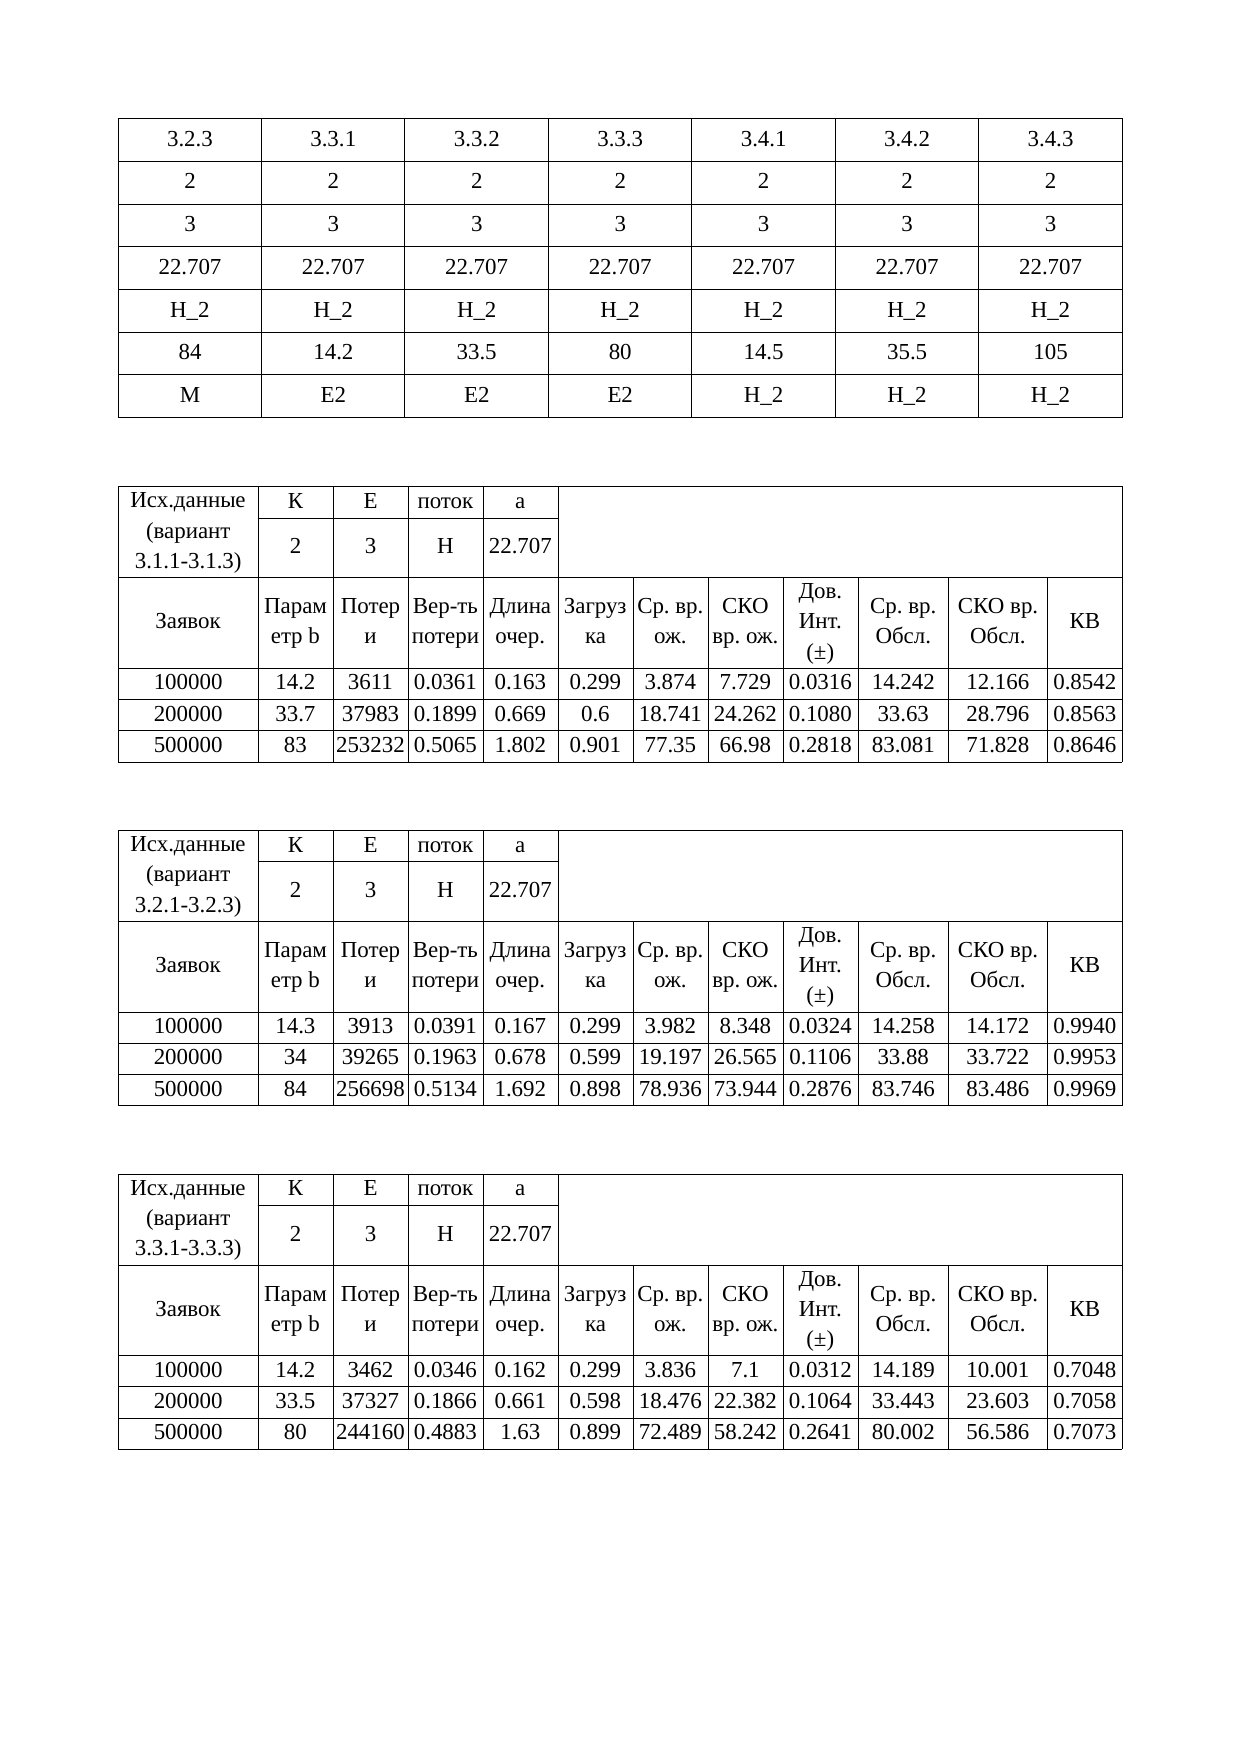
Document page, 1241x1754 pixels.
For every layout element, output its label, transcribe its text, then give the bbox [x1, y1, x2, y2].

table_cell Длина очер. [484, 578, 558, 668]
table_cell 0.0361 [409, 669, 483, 699]
table_cell Загрузка [559, 922, 633, 1012]
table_cell 0.0346 [409, 1356, 483, 1386]
table_cell 0.9940 [1048, 1013, 1122, 1043]
table_cell E2 [262, 375, 404, 417]
table_cell Дов. Инт. (±) [784, 922, 858, 1012]
table_cell 3 [692, 205, 835, 246]
table_cell 14.5 [692, 333, 835, 374]
table_cell 0.7058 [1048, 1387, 1122, 1418]
table_cell 83.486 [949, 1075, 1047, 1105]
table_cell 33.5 [259, 1387, 333, 1418]
table_cell 0.8563 [1048, 700, 1122, 730]
table_cell 200000 [119, 700, 258, 730]
table_cell 2 [836, 162, 978, 203]
table_cell 500000 [119, 1075, 258, 1105]
table_cell 35.5 [836, 333, 978, 374]
table_cell 0.8542 [1048, 669, 1122, 699]
table_cell H_2 [549, 290, 691, 332]
table_cell 66.98 [709, 731, 783, 762]
table_header 3.3.1 [262, 119, 404, 161]
table_cell 72.489 [634, 1419, 708, 1449]
table_cell 3.874 [634, 669, 708, 699]
table_header поток [409, 831, 483, 861]
table_cell H_2 [836, 290, 978, 332]
table_cell 2 [549, 162, 691, 203]
table_cell 100000 [119, 669, 258, 699]
table_cell СКО вр. ож. [709, 922, 783, 1012]
table_cell 8.348 [709, 1013, 783, 1043]
table_cell 0.1899 [409, 700, 483, 730]
table_cell 0.7073 [1048, 1419, 1122, 1449]
table_cell H_2 [979, 290, 1122, 332]
table_header [559, 487, 1122, 577]
table_cell 500000 [119, 1419, 258, 1449]
table_cell E2 [549, 375, 691, 417]
table_cell Длина очер. [484, 922, 558, 1012]
table_cell 77.35 [634, 731, 708, 762]
table_cell 22.707 [405, 247, 548, 289]
table_header a [484, 831, 558, 861]
table_cell E2 [405, 375, 548, 417]
table_cell 80 [549, 333, 691, 374]
table_cell 22.707 [836, 247, 978, 289]
table_cell 80.002 [859, 1419, 948, 1449]
table_cell 28.796 [949, 700, 1047, 730]
table_cell Потери [334, 922, 408, 1012]
table_cell 33.5 [405, 333, 548, 374]
table_cell H_2 [405, 290, 548, 332]
table_cell Параметр b [259, 922, 333, 1012]
table_cell Параметр b [259, 578, 333, 668]
table_cell Длина очер. [484, 1266, 558, 1355]
table_cell 33.88 [859, 1044, 948, 1074]
table_cell СКО вр. ож. [709, 578, 783, 668]
table_cell 78.936 [634, 1075, 708, 1105]
table_cell Загрузка [559, 1266, 633, 1355]
table_cell 58.242 [709, 1419, 783, 1449]
table_header Исх.данные (вариант 3.2.1-3.2.3) [119, 831, 258, 921]
table_cell H_2 [836, 375, 978, 417]
table_cell 83.081 [859, 731, 948, 762]
table_cell 200000 [119, 1387, 258, 1418]
table_cell 0.5134 [409, 1075, 483, 1105]
table_cell 0.9953 [1048, 1044, 1122, 1074]
table_cell 3.836 [634, 1356, 708, 1386]
table_cell 100000 [119, 1013, 258, 1043]
table_cell 3 [334, 1206, 408, 1264]
table_cell 2 [259, 862, 333, 921]
table_cell 22.707 [549, 247, 691, 289]
table_cell КВ [1048, 1266, 1122, 1355]
table_cell 500000 [119, 731, 258, 762]
table_cell 14.172 [949, 1013, 1047, 1043]
table_cell Ср. вр. Обсл. [859, 578, 948, 668]
table_cell 83.746 [859, 1075, 948, 1105]
table_cell Дов. Инт. (±) [784, 578, 858, 668]
table_cell 14.2 [262, 333, 404, 374]
table_cell 14.3 [259, 1013, 333, 1043]
table_cell 100000 [119, 1356, 258, 1386]
table_cell 244160 [334, 1419, 408, 1449]
table_cell 10.001 [949, 1356, 1047, 1386]
table_header 3.2.3 [119, 119, 261, 161]
table_cell Ср. вр. Обсл. [859, 1266, 948, 1355]
table_cell Вер-ть потери [409, 1266, 483, 1355]
table_cell 0.8646 [1048, 731, 1122, 762]
table_header [559, 1175, 1122, 1264]
table_cell 0.9969 [1048, 1075, 1122, 1105]
table_header 3.4.2 [836, 119, 978, 161]
table_cell Потери [334, 578, 408, 668]
table_cell 0.163 [484, 669, 558, 699]
table_cell 22.707 [119, 247, 261, 289]
table_cell М [119, 375, 261, 417]
table_cell КВ [1048, 578, 1122, 668]
table_cell 2 [259, 1206, 333, 1264]
table_cell 33.443 [859, 1387, 948, 1418]
table_cell 18.741 [634, 700, 708, 730]
table_cell 23.603 [949, 1387, 1047, 1418]
table_header 3.3.3 [549, 119, 691, 161]
table_cell Параметр b [259, 1266, 333, 1355]
table_cell Потери [334, 1266, 408, 1355]
table_cell 22.707 [979, 247, 1122, 289]
table_cell 22.707 [484, 862, 558, 921]
table_header поток [409, 1175, 483, 1205]
table_cell 0.2818 [784, 731, 858, 762]
table_cell 2 [119, 162, 261, 203]
table_cell 0.299 [559, 1356, 633, 1386]
table_cell 0.299 [559, 669, 633, 699]
table_cell 33.722 [949, 1044, 1047, 1074]
table_cell 7.729 [709, 669, 783, 699]
table_cell 33.7 [259, 700, 333, 730]
table_cell 3611 [334, 669, 408, 699]
table_cell 2 [262, 162, 404, 203]
table_cell 2 [979, 162, 1122, 203]
table_cell 37327 [334, 1387, 408, 1418]
table_cell 200000 [119, 1044, 258, 1074]
table_cell 24.262 [709, 700, 783, 730]
table_header a [484, 1175, 558, 1205]
table_cell Ср. вр. ож. [634, 578, 708, 668]
table_cell КВ [1048, 922, 1122, 1012]
table_cell 0.299 [559, 1013, 633, 1043]
table_cell 3 [262, 205, 404, 246]
table_cell 0.1866 [409, 1387, 483, 1418]
table_cell 0.7048 [1048, 1356, 1122, 1386]
table_header a [484, 487, 558, 518]
table_header Исх.данные (вариант 3.3.1-3.3.3) [119, 1175, 258, 1264]
table_cell 0.2876 [784, 1075, 858, 1105]
table_cell 2 [692, 162, 835, 203]
table_cell 3913 [334, 1013, 408, 1043]
table_cell 18.476 [634, 1387, 708, 1418]
table_cell Ср. вр. ож. [634, 1266, 708, 1355]
table_header Исх.данные (вариант 3.1.1-3.1.3) [119, 487, 258, 577]
table_cell 105 [979, 333, 1122, 374]
table_cell СКО вр. Обсл. [949, 1266, 1047, 1355]
table_cell 71.828 [949, 731, 1047, 762]
table_cell 0.0316 [784, 669, 858, 699]
table_cell 0.1963 [409, 1044, 483, 1074]
table_cell 12.166 [949, 669, 1047, 699]
table_cell 3 [836, 205, 978, 246]
table_cell 0.167 [484, 1013, 558, 1043]
table_cell 80 [259, 1419, 333, 1449]
table_header Е [334, 1175, 408, 1205]
table_cell 14.258 [859, 1013, 948, 1043]
table_cell 3 [549, 205, 691, 246]
table_cell 0.899 [559, 1419, 633, 1449]
table_cell 14.189 [859, 1356, 948, 1386]
table_header 3.4.3 [979, 119, 1122, 161]
table_cell Загрузка [559, 578, 633, 668]
table_cell 0.599 [559, 1044, 633, 1074]
table_cell 7.1 [709, 1356, 783, 1386]
table_cell 22.382 [709, 1387, 783, 1418]
table_header К [259, 1175, 333, 1205]
table_cell 39265 [334, 1044, 408, 1074]
table_cell 0.1106 [784, 1044, 858, 1074]
table_cell H [409, 519, 483, 577]
table_cell 22.707 [484, 1206, 558, 1264]
table_cell H [409, 1206, 483, 1264]
table_cell 2 [259, 519, 333, 577]
table_cell Дов. Инт. (±) [784, 1266, 858, 1355]
table_cell 37983 [334, 700, 408, 730]
table_cell 1.802 [484, 731, 558, 762]
table_cell СКО вр. ож. [709, 1266, 783, 1355]
table_cell 84 [119, 333, 261, 374]
table_header Е [334, 487, 408, 518]
table_cell Заявок [119, 1266, 258, 1355]
table_cell 73.944 [709, 1075, 783, 1105]
table_cell 1.63 [484, 1419, 558, 1449]
table_cell 26.565 [709, 1044, 783, 1074]
table_cell H_2 [119, 290, 261, 332]
table_cell 3462 [334, 1356, 408, 1386]
table_cell 3 [979, 205, 1122, 246]
table_cell 14.242 [859, 669, 948, 699]
table_cell Заявок [119, 578, 258, 668]
table_cell 3 [119, 205, 261, 246]
table_cell 0.669 [484, 700, 558, 730]
table_cell 83 [259, 731, 333, 762]
table_header 3.4.1 [692, 119, 835, 161]
table_cell 0.661 [484, 1387, 558, 1418]
table_cell 3 [334, 519, 408, 577]
table_cell 0.162 [484, 1356, 558, 1386]
table_cell 253232 [334, 731, 408, 762]
table_header Е [334, 831, 408, 861]
table_cell 0.901 [559, 731, 633, 762]
table_cell 34 [259, 1044, 333, 1074]
table_cell 14.2 [259, 669, 333, 699]
table_header поток [409, 487, 483, 518]
table_cell 33.63 [859, 700, 948, 730]
table_cell 0.0391 [409, 1013, 483, 1043]
table_cell 0.4883 [409, 1419, 483, 1449]
table_cell 0.6 [559, 700, 633, 730]
table_cell 1.692 [484, 1075, 558, 1105]
table_cell 22.707 [484, 519, 558, 577]
table_cell H_2 [692, 290, 835, 332]
table_cell 0.5065 [409, 731, 483, 762]
table_cell СКО вр. Обсл. [949, 578, 1047, 668]
table_header К [259, 831, 333, 861]
table_cell СКО вр. Обсл. [949, 922, 1047, 1012]
table_cell 0.2641 [784, 1419, 858, 1449]
table_header К [259, 487, 333, 518]
table_cell Вер-ть потери [409, 578, 483, 668]
table_header [559, 831, 1122, 921]
table_cell 0.1064 [784, 1387, 858, 1418]
table_cell 84 [259, 1075, 333, 1105]
table_cell 3 [405, 205, 548, 246]
table_cell 19.197 [634, 1044, 708, 1074]
table_cell 0.1080 [784, 700, 858, 730]
table_cell H_2 [979, 375, 1122, 417]
table_cell H_2 [262, 290, 404, 332]
table_header 3.3.2 [405, 119, 548, 161]
table_cell 56.586 [949, 1419, 1047, 1449]
table_cell Вер-ть потери [409, 922, 483, 1012]
table_cell 0.0324 [784, 1013, 858, 1043]
table_cell 22.707 [262, 247, 404, 289]
table_cell Заявок [119, 922, 258, 1012]
table_cell 3 [334, 862, 408, 921]
table_cell Ср. вр. Обсл. [859, 922, 948, 1012]
table_cell 22.707 [692, 247, 835, 289]
table_cell 0.0312 [784, 1356, 858, 1386]
table_cell 14.2 [259, 1356, 333, 1386]
table_cell 256698 [334, 1075, 408, 1105]
table_cell 2 [405, 162, 548, 203]
table_cell H [409, 862, 483, 921]
table_cell H_2 [692, 375, 835, 417]
table_cell 0.678 [484, 1044, 558, 1074]
table_cell 0.898 [559, 1075, 633, 1105]
table_cell 3.982 [634, 1013, 708, 1043]
table_cell 0.598 [559, 1387, 633, 1418]
table_cell Ср. вр. ож. [634, 922, 708, 1012]
